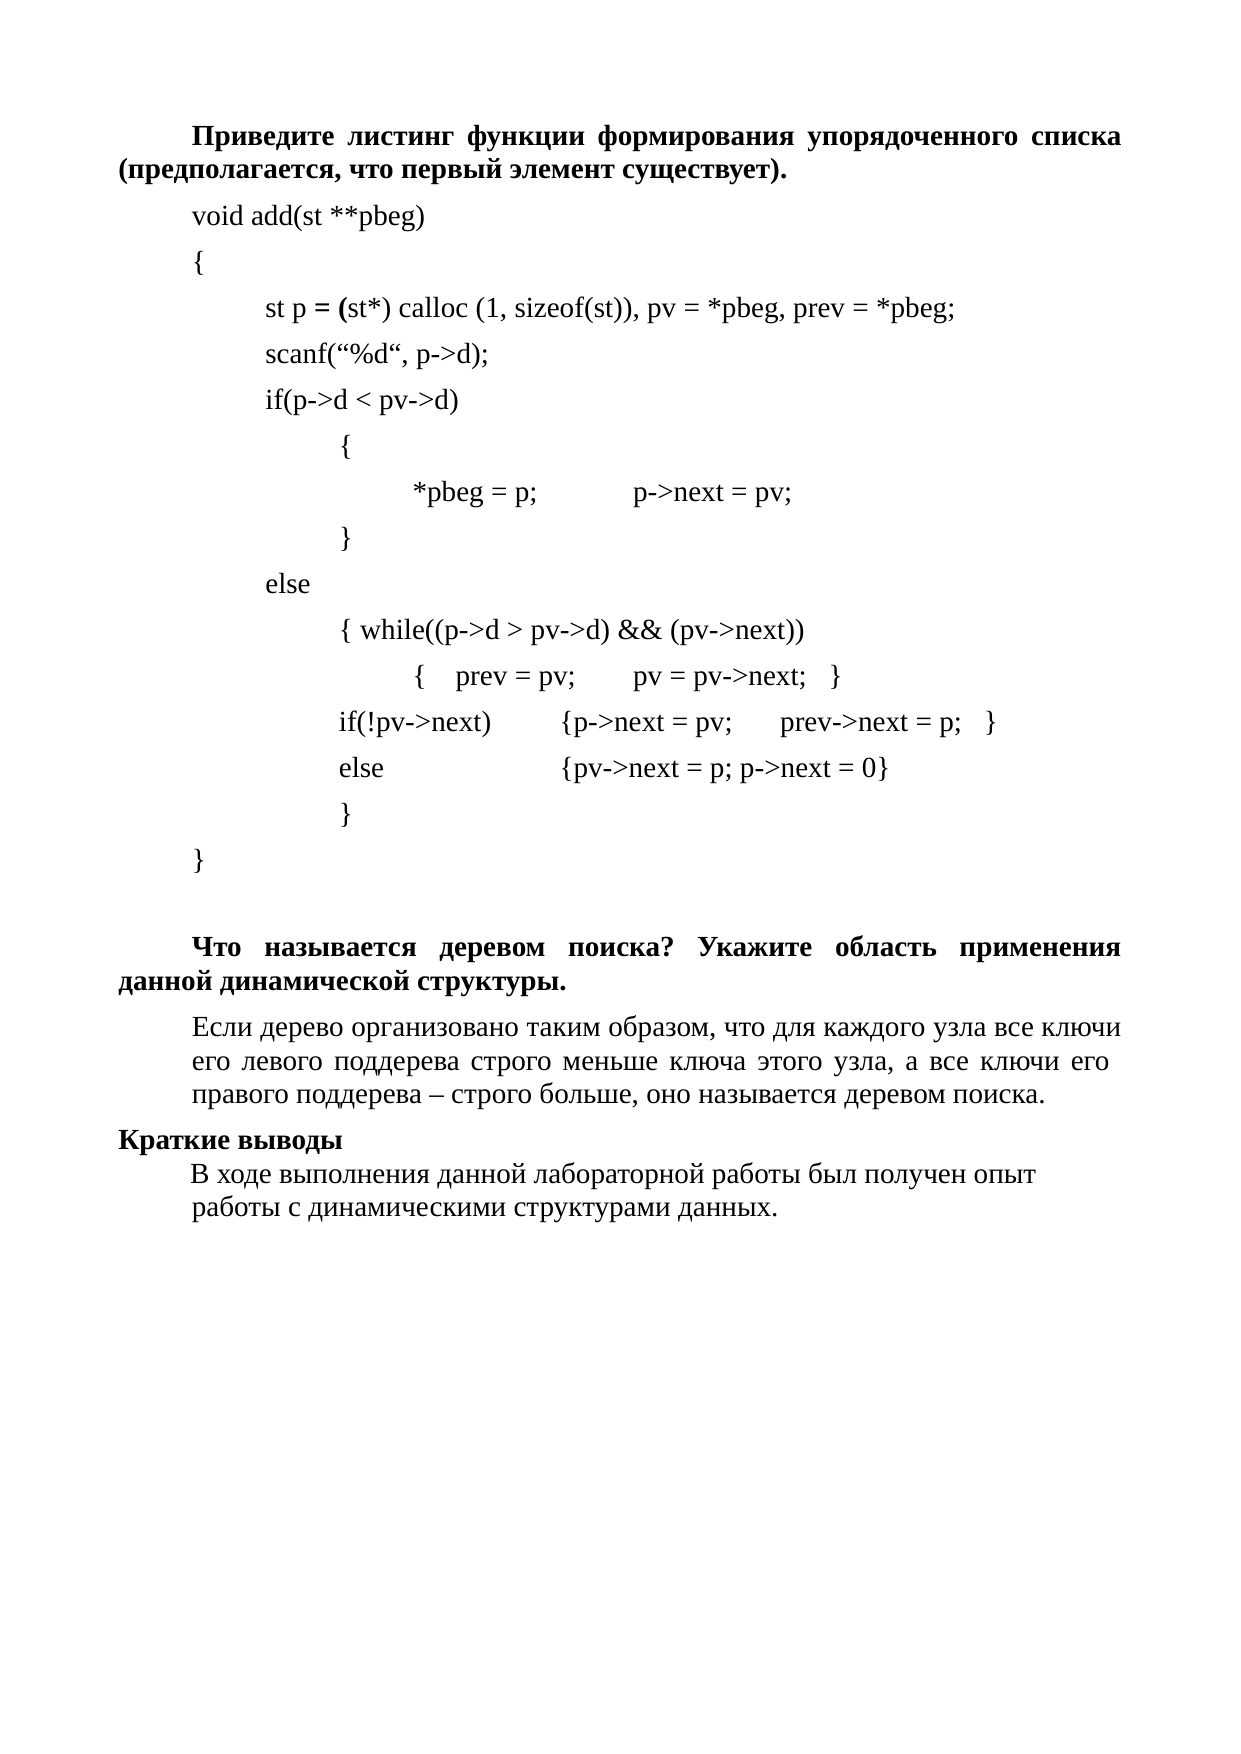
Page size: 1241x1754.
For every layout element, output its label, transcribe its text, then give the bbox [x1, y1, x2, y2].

text Краткие выводы [118, 1122, 1122, 1156]
text *pbeg = p; p->next = pv; [118, 474, 1122, 507]
text В ходе выполнения данной лабораторной работы был получен опыт работы с динамическими структурами данных. [118, 1156, 1122, 1223]
text { [118, 428, 1122, 461]
text } [118, 520, 1122, 553]
text else [118, 566, 1122, 599]
text st p = (st*) calloc (1, sizeof(st)), pv = *pbeg, prev = *pbeg; [118, 290, 1122, 323]
text Приведите листинг функции формирования упорядоченного списка (предполагается, что первый элемент существует). [118, 118, 1122, 185]
text else {pv->next = p; p->next = 0} [118, 750, 1122, 784]
text { while((p->d > pv->d) && (pv->next)) [118, 612, 1122, 646]
text } [118, 842, 1122, 876]
text void add(st **pbeg) [118, 198, 1122, 231]
text } [118, 796, 1122, 830]
text Что называется деревом поиска? Укажите область применения данной динамической структуры. [118, 929, 1122, 997]
text { prev = pv; pv = pv->next; } [118, 658, 1122, 692]
text scanf(“%d“, p->d); [118, 336, 1122, 369]
text if(p->d < pv->d) [118, 382, 1122, 415]
text if(!pv->next) {p->next = pv; prev->next = p; } [118, 704, 1122, 738]
text { [118, 244, 1122, 277]
text Если дерево организовано таким образом, что для каждого узла все ключи его левого поддерева строго меньше ключа этого узла, а все ключи его правого поддерева – строго больше, оно называется деревом поиска. [118, 1009, 1122, 1110]
